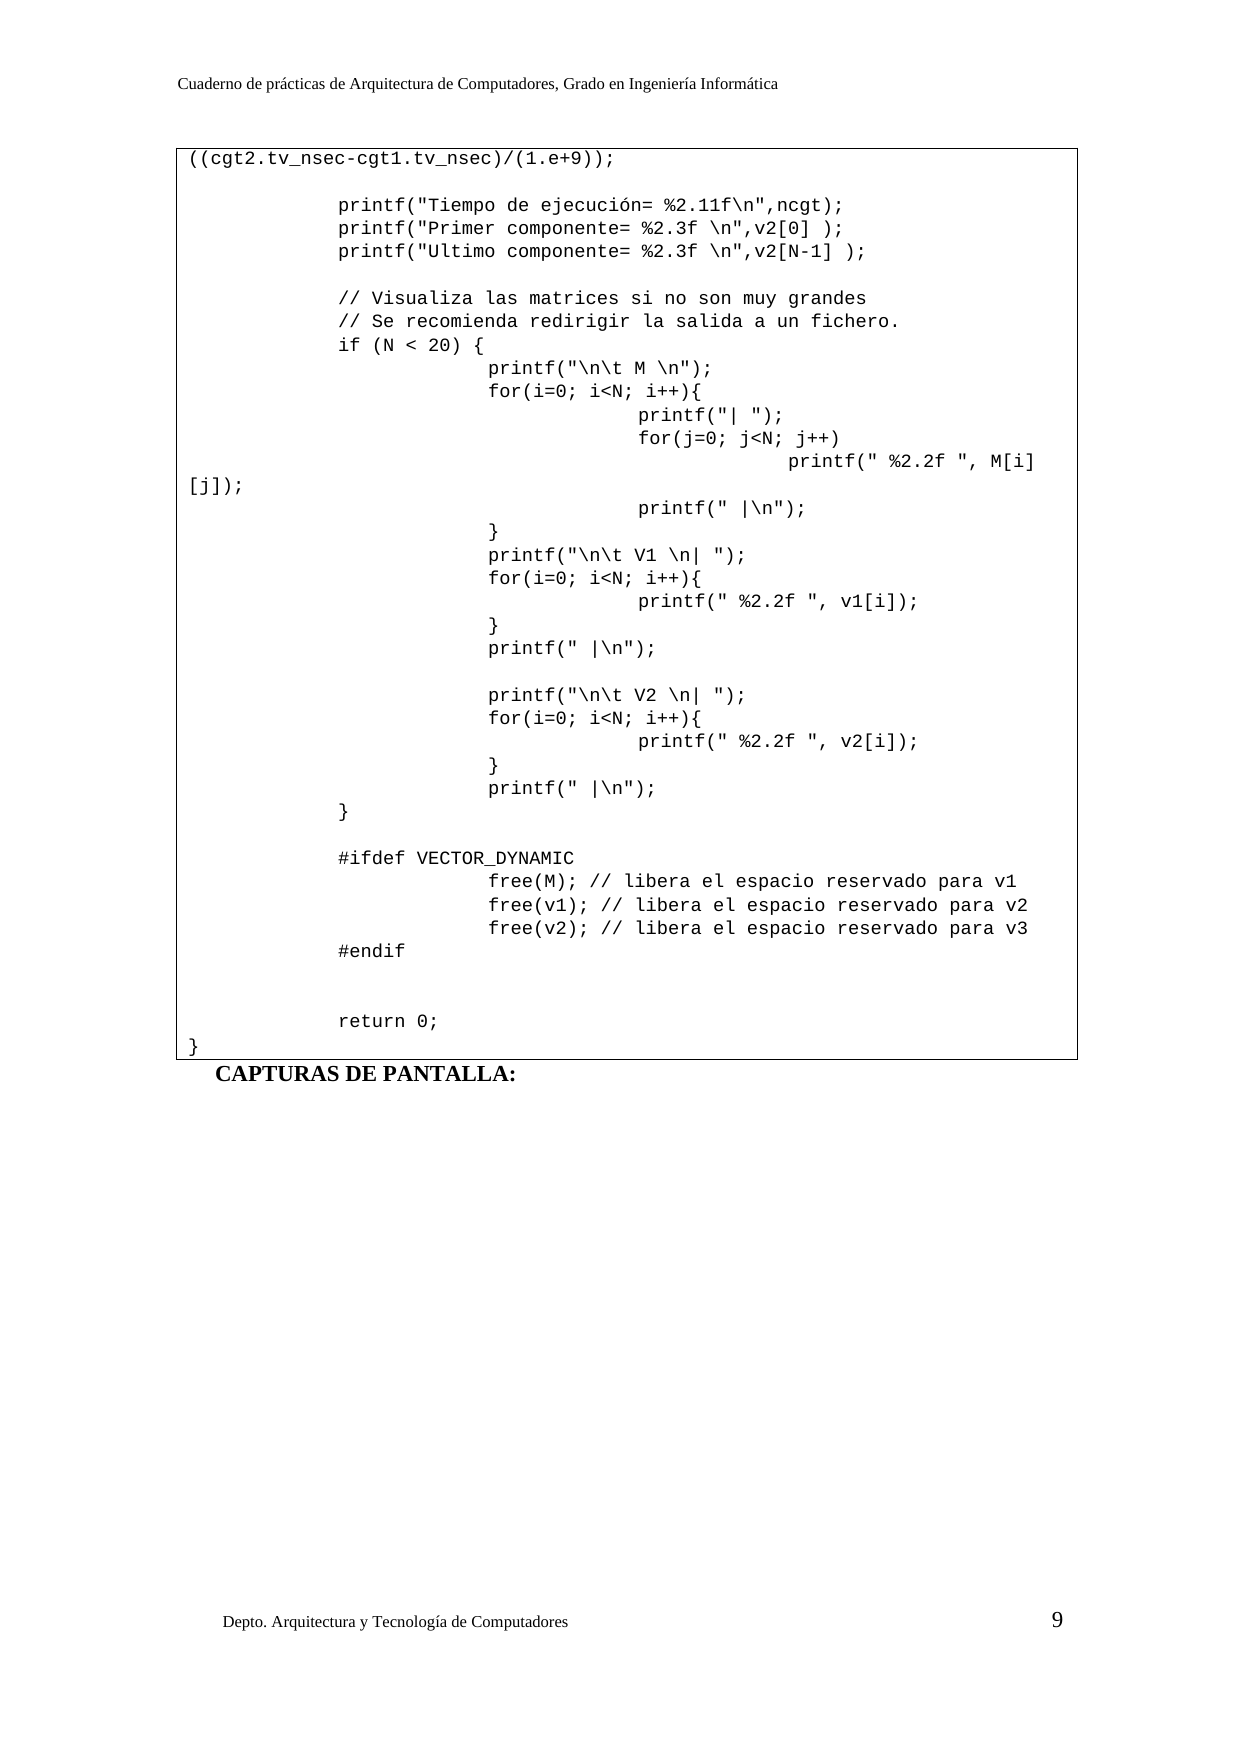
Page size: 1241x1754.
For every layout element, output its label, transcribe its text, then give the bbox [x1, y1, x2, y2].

table_header ((cgt2.tv_nsec-cgt1.tv_nsec)/(1.e+9)); printf("Tiempo de ejecución= %2.11f\n",ncgt); printf("Primer componente= %2.3f \n",v2[0] ); printf("Ultimo componente= %2.3f \n",v2[N-1] ); // Visualiza las matrices si no son muy grandes // Se recomienda redirigir la salida a un fichero. if (N < 20) { printf("\n\t M \n"); for(i=0; i<N; i++){ printf("| "); for(j=0; j<N; j++) printf(" %2.2f ", M[i][j]); printf(" |\n"); } printf("\n\t V1 \n| "); for(i=0; i<N; i++){ printf(" %2.2f ", v1[i]); } printf(" |\n"); printf("\n\t V2 \n| "); for(i=0; i<N; i++){ printf(" %2.2f ", v2[i]); } printf(" |\n"); } #ifdef VECTOR_DYNAMIC free(M); // libera el espacio reservado para v1 free(v1); // libera el espacio reservado para v2 free(v2); // libera el espacio reservado para v3 #endif return 0; } [177, 149, 1077, 1059]
text CAPTURAS DE PANTALLA: [215, 1060, 1063, 1086]
